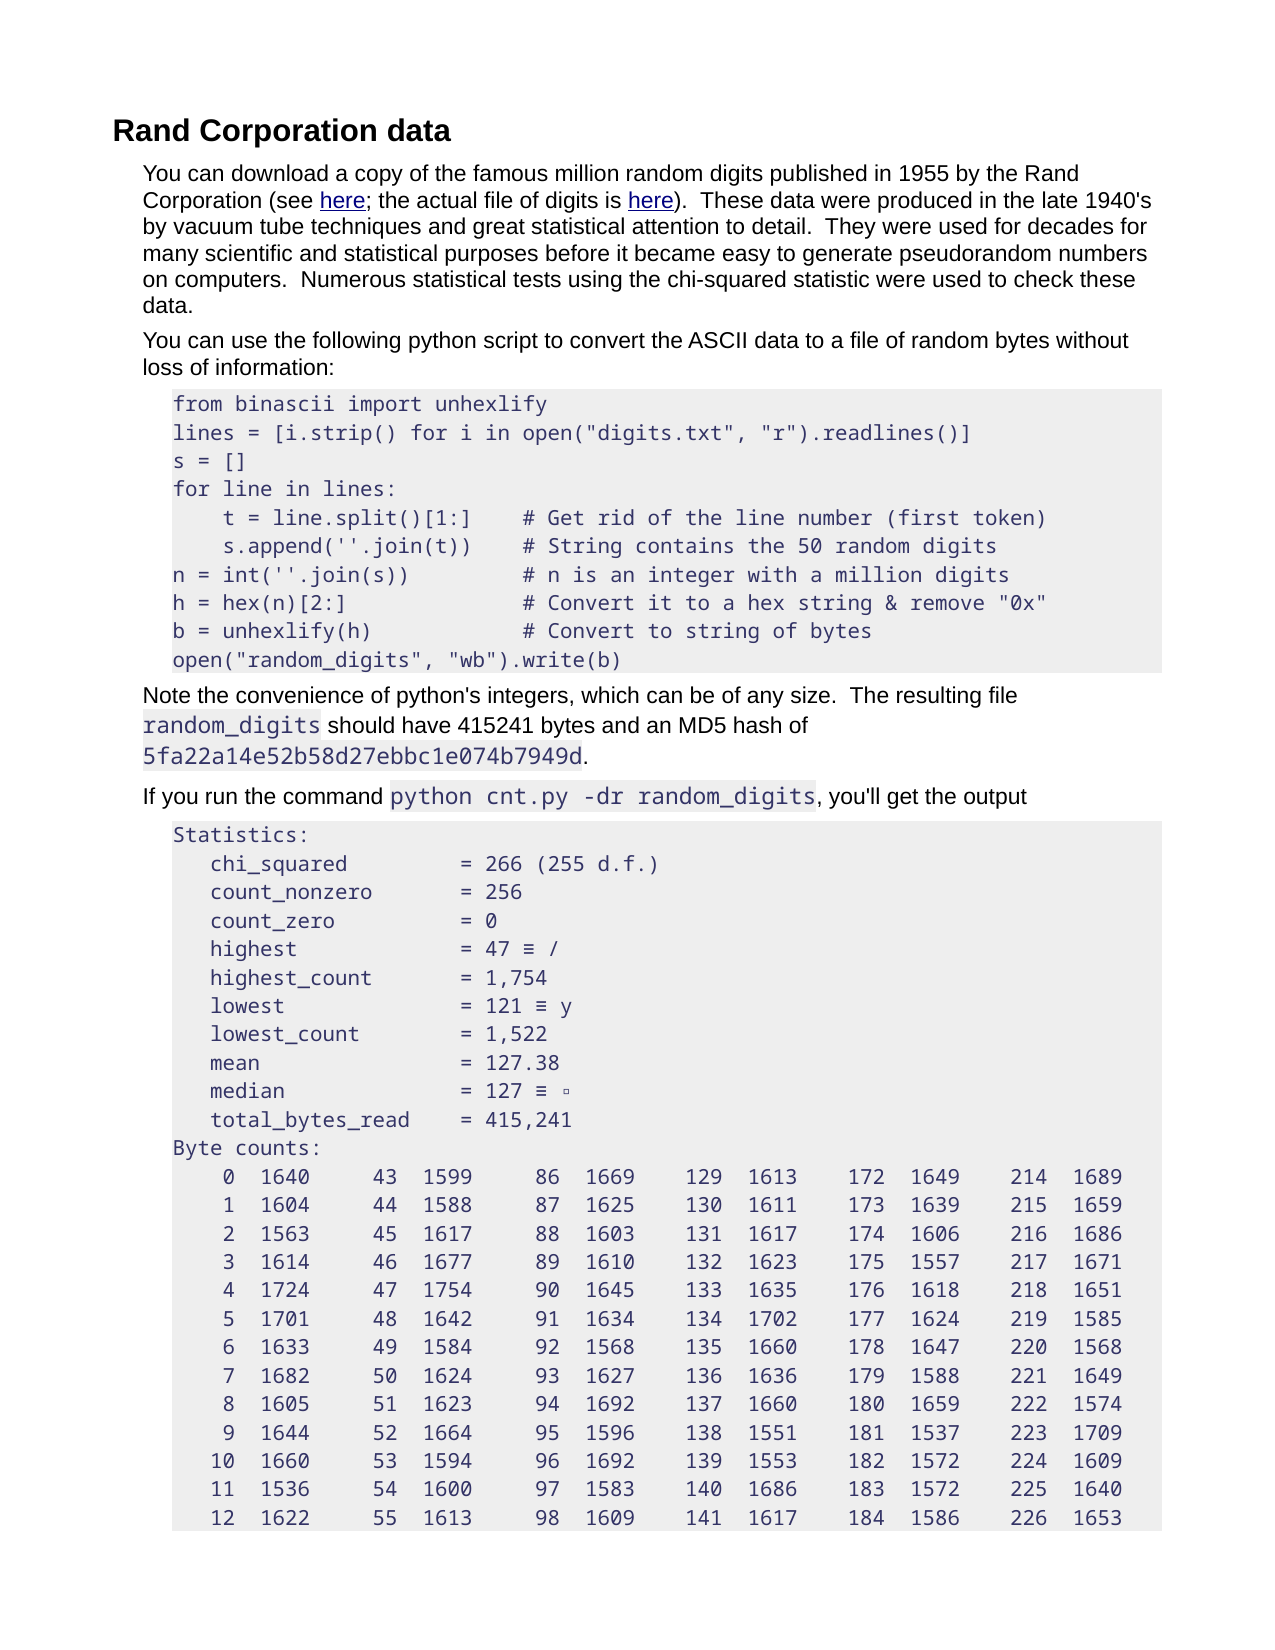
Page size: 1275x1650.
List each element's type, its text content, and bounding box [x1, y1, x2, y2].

text 3 1614 46 1677 89 1610 132 1623 175 1557 217 1671 [172, 1247, 1162, 1276]
text highest = 47 ≡ / [172, 934, 1162, 963]
text 5 1701 48 1642 91 1634 134 1702 177 1624 219 1585 [172, 1304, 1162, 1332]
text Byte counts: [172, 1133, 1162, 1162]
text Statistics: [172, 821, 1162, 849]
text 12 1622 55 1613 98 1609 141 1617 184 1586 226 1653 [172, 1503, 1162, 1531]
text 10 1660 53 1594 96 1692 139 1553 182 1572 224 1609 [172, 1446, 1162, 1474]
text s.append(''.join(t)) # String contains the 50 random digits [172, 531, 1162, 560]
text 7 1682 50 1624 93 1627 136 1636 179 1588 221 1649 [172, 1361, 1162, 1389]
text 11 1536 54 1600 97 1583 140 1686 183 1572 225 1640 [172, 1474, 1162, 1503]
text mean = 127.38 [172, 1048, 1162, 1076]
text Note the convenience of python's integers, which can be of any size. The resulting file random_digits should have 415241 bytes and an MD5 hash of 5fa22a14e52b58d27ebbc1e074b7949d. [142, 682, 1162, 771]
text from binascii import unhexlify [172, 389, 1162, 418]
text 9 1644 52 1664 95 1596 138 1551 181 1537 223 1709 [172, 1418, 1162, 1446]
text lowest_count = 1,522 [172, 1019, 1162, 1048]
text lowest = 121 ≡ y [172, 991, 1162, 1019]
text median = 127 ≡ ▫ [172, 1076, 1162, 1105]
text highest_count = 1,754 [172, 963, 1162, 991]
text 1 1604 44 1588 87 1625 130 1611 173 1639 215 1659 [172, 1190, 1162, 1219]
text 0 1640 43 1599 86 1669 129 1613 172 1649 214 1689 [172, 1162, 1162, 1190]
text total_bytes_read = 415,241 [172, 1105, 1162, 1133]
subtitle Rand Corporation data [112, 112, 1162, 148]
text You can download a copy of the famous million random digits published in 1955 by the Rand Corporation (see here; the actual file of digits is here). These data were produced in the late 1940's by vacuum tube techniques and great statistical attention to detail. They were used for decades for many scientific and statistical purposes before it became easy to generate pseudorandom numbers on computers. Numerous statistical tests using the chi-squared statistic were used to check these data. [142, 160, 1162, 318]
text count_zero = 0 [172, 906, 1162, 934]
text 4 1724 47 1754 90 1645 133 1635 176 1618 218 1651 [172, 1276, 1162, 1304]
text s = [] [172, 446, 1162, 474]
text lines = [i.strip() for i in open("digits.txt", "r").readlines()] [172, 418, 1162, 446]
text h = hex(n)[2:] # Convert it to a hex string & remove "0x" [172, 588, 1162, 617]
text open("random_digits", "wb").write(b) [172, 645, 1162, 673]
text 2 1563 45 1617 88 1603 131 1617 174 1606 216 1686 [172, 1219, 1162, 1247]
text If you run the command python cnt.py -dr random_digits, you'll get the output [816, 780, 1162, 812]
text 6 1633 49 1584 92 1568 135 1660 178 1647 220 1568 [172, 1332, 1162, 1361]
text n = int(''.join(s)) # n is an integer with a million digits [172, 560, 1162, 588]
text If you run the command python cnt.py -dr random_digits, you'll get the output [142, 780, 390, 812]
text for line in lines: [172, 474, 1162, 503]
text b = unhexlify(h) # Convert to string of bytes [172, 617, 1162, 645]
text You can use the following python script to convert the ASCII data to a file of random bytes without loss of information: [142, 327, 1162, 380]
text chi_squared = 266 (255 d.f.) [172, 849, 1162, 877]
text t = line.split()[1:] # Get rid of the line number (first token) [172, 503, 1162, 531]
text count_nonzero = 256 [172, 877, 1162, 906]
text 8 1605 51 1623 94 1692 137 1660 180 1659 222 1574 [172, 1389, 1162, 1418]
